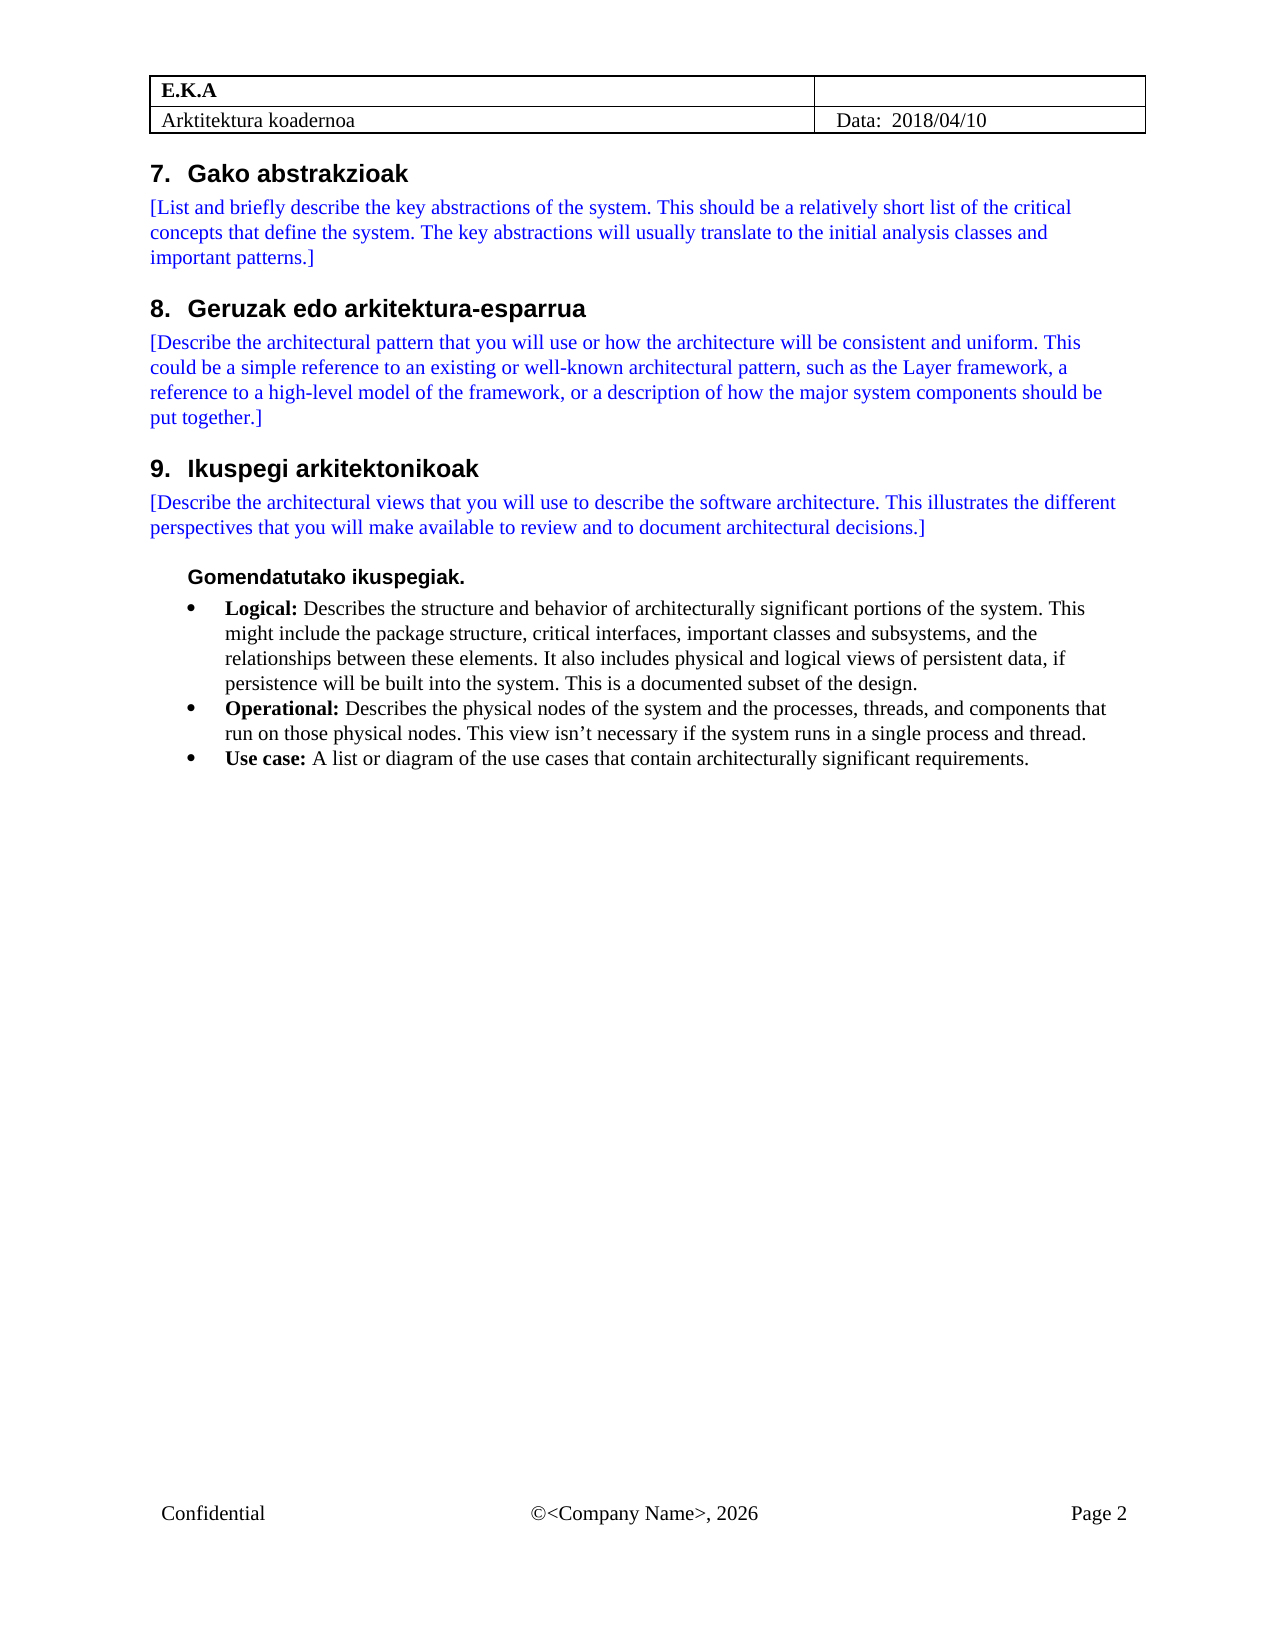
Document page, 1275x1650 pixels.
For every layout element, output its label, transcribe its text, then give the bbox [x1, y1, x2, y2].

text [Describe the architectural pattern that you will use or how the architecture will be consistent and uniform. This could be a simple reference to an existing or well-known architectural pattern, such as the Layer framework, a reference to a high-level model of the framework, or a description of how the major system components should be put together.] [150, 329, 1125, 429]
subtitle Geruzak edo arkitektura-esparrua [150, 294, 1125, 323]
subtitle Ikuspegi arkitektonikoak [150, 454, 1125, 483]
subtitle Gako abstrakzioak [150, 159, 1125, 188]
list Operational: Describes the physical nodes of the system and the processes, threads, and components that run on those physical nodes. This view isn’t necessary if the system runs in a single process and thread. [187, 695, 1125, 745]
text [Describe the architectural views that you will use to describe the software architecture. This illustrates the different perspectives that you will make available to review and to document architectural decisions.] [150, 489, 1125, 539]
text [List and briefly describe the key abstractions of the system. This should be a relatively short list of the critical concepts that define the system. The key abstractions will usually translate to the initial analysis classes and important patterns.] [150, 194, 1125, 269]
list Use case: A list or diagram of the use cases that contain architecturally significant requirements. [187, 745, 1125, 770]
list Logical: Describes the structure and behavior of architecturally significant portions of the system. This might include the package structure, critical interfaces, important classes and subsystems, and the relationships between these elements. It also includes physical and logical views of persistent data, if persistence will be built into the system. This is a documented subset of the design. [187, 595, 1125, 695]
subtitle Gomendatutako ikuspegiak. [150, 564, 1125, 589]
